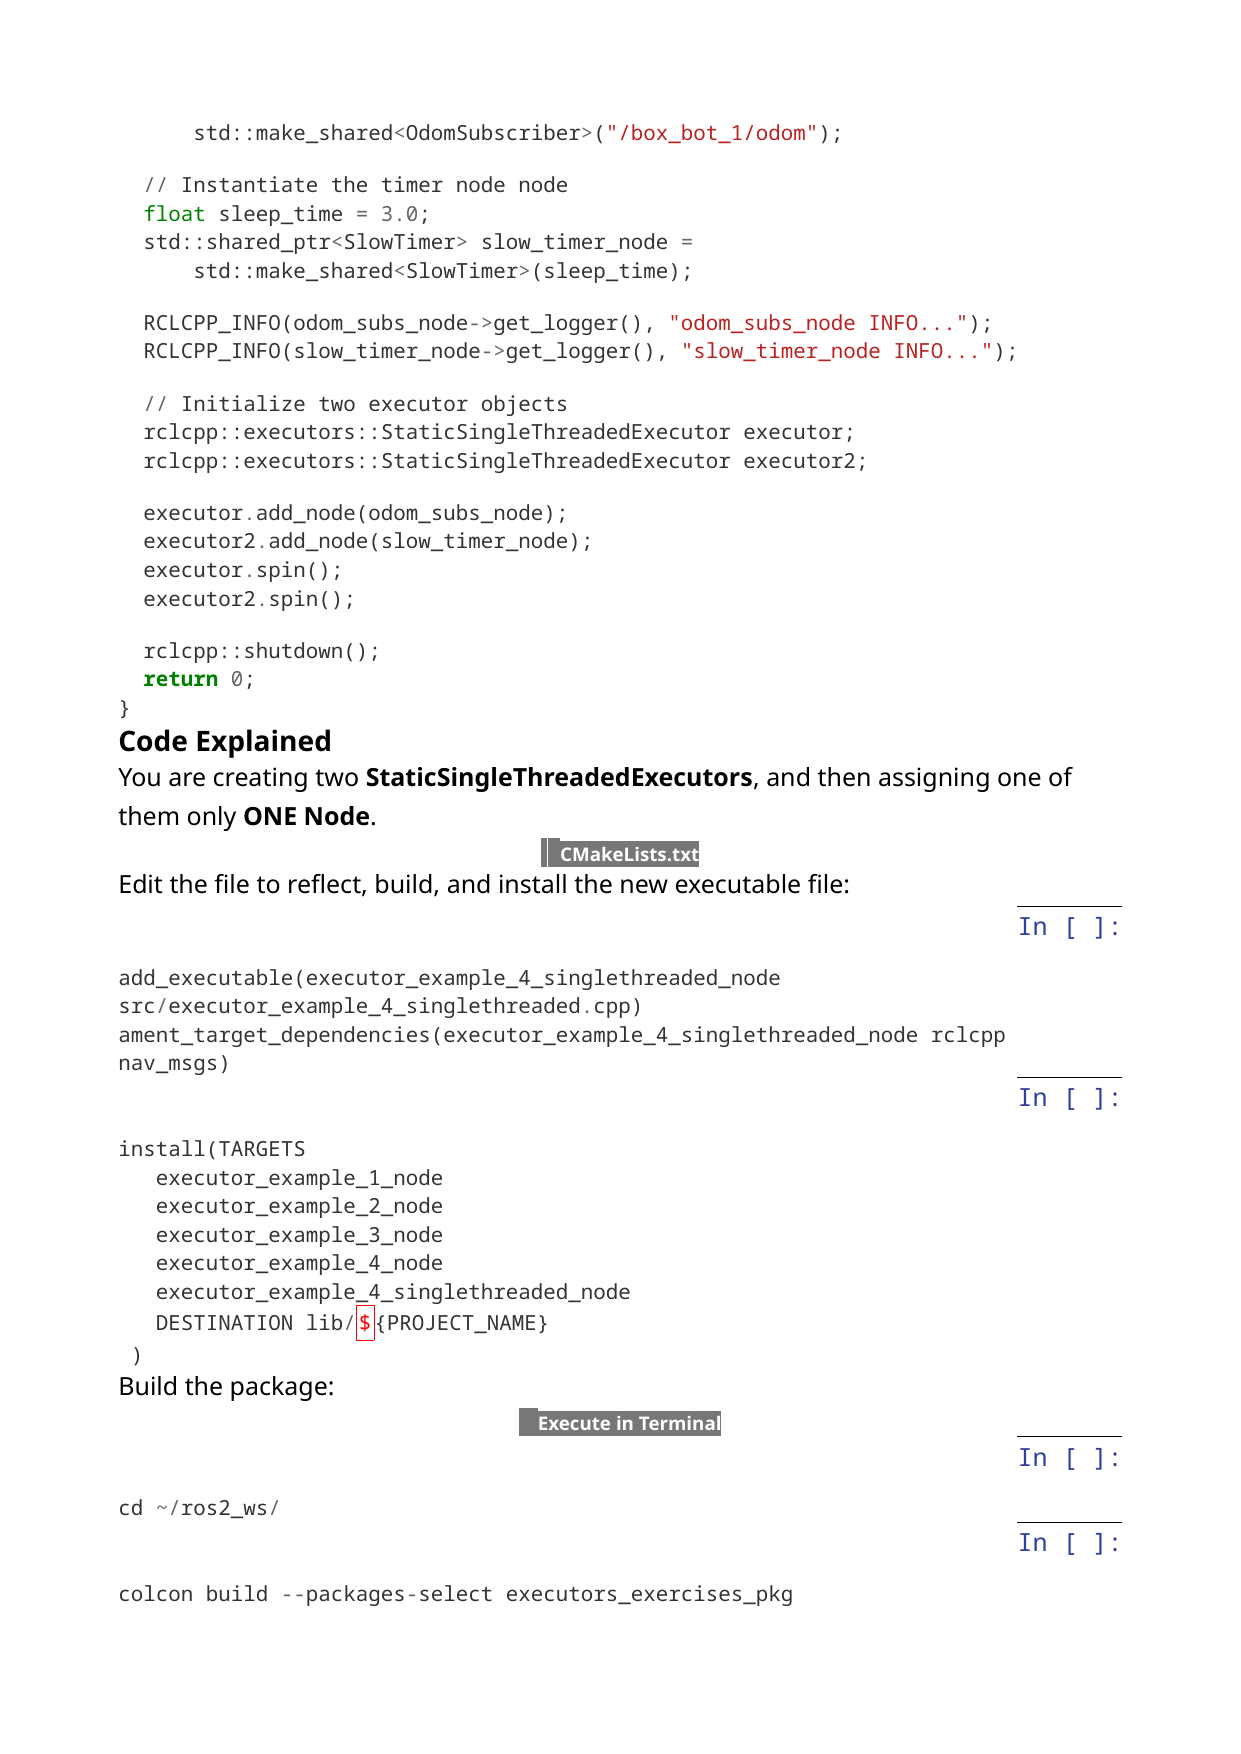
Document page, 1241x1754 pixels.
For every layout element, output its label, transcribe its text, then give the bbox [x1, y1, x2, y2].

text You are creating two StaticSingleThreadedExecutors, and then assigning one of them only ONE Node. [118, 760, 1122, 833]
text rclcpp::shutdown(); [118, 636, 1122, 664]
text executor_example_1_node [118, 1163, 1122, 1191]
text executor_example_2_node [118, 1191, 1122, 1220]
text ) [118, 1340, 1122, 1368]
text Build the package: [118, 1368, 1122, 1402]
text std::make_shared<SlowTimer>(sleep_time); [118, 256, 1122, 284]
text CMakeLists.txt [118, 838, 1122, 867]
text return 0; [118, 664, 1122, 693]
text // Instantiate the timer node node [118, 170, 1122, 199]
text In [ ]: [118, 906, 1122, 943]
text rclcpp::executors::StaticSingleThreadedExecutor executor2; [118, 446, 1122, 474]
text executor_example_3_node [118, 1220, 1122, 1248]
text RCLCPP_INFO(odom_subs_node->get_logger(), "odom_subs_node INFO..."); [118, 308, 1122, 337]
text In [ ]: [118, 1436, 1122, 1473]
text Execute in Terminal [118, 1407, 1122, 1436]
text ament_target_dependencies(executor_example_4_singlethreaded_node rclcpp nav_msgs) [118, 1020, 1122, 1077]
text install(TARGETS [118, 1134, 1122, 1163]
text executor.add_node(odom_subs_node); [118, 498, 1122, 527]
text executor2.spin(); [118, 584, 1122, 612]
text executor_example_4_node [118, 1248, 1122, 1277]
text colcon build --packages-select executors_exercises_pkg [118, 1579, 1122, 1607]
text // Initialize two executor objects [118, 389, 1122, 417]
subtitle Code Explained [118, 721, 1122, 760]
text rclcpp::executors::StaticSingleThreadedExecutor executor; [118, 417, 1122, 446]
text executor2.add_node(slow_timer_node); [118, 527, 1122, 555]
text std::make_shared<OdomSubscriber>("/box_bot_1/odom"); [118, 118, 1122, 147]
text std::shared_ptr<SlowTimer> slow_timer_node = [118, 227, 1122, 256]
text Edit the file to reflect, build, and install the new executable file: [118, 867, 1122, 901]
text DESTINATION lib/ [118, 1305, 356, 1340]
text } [118, 693, 1122, 721]
text In [ ]: [118, 1522, 1122, 1559]
text executor.spin(); [118, 555, 1122, 584]
text $ [357, 1306, 374, 1340]
text RCLCPP_INFO(slow_timer_node->get_logger(), "slow_timer_node INFO..."); [118, 337, 1122, 365]
text add_executable(executor_example_4_singlethreaded_node src/executor_example_4_singlethreaded.cpp) [118, 963, 1122, 1020]
text cd ~/ros2_ws/ [118, 1493, 1122, 1522]
text {PROJECT_NAME} [375, 1305, 1122, 1340]
text In [ ]: [118, 1077, 1122, 1114]
text executor_example_4_singlethreaded_node [118, 1277, 1122, 1305]
text float sleep_time = 3.0; [118, 199, 1122, 227]
